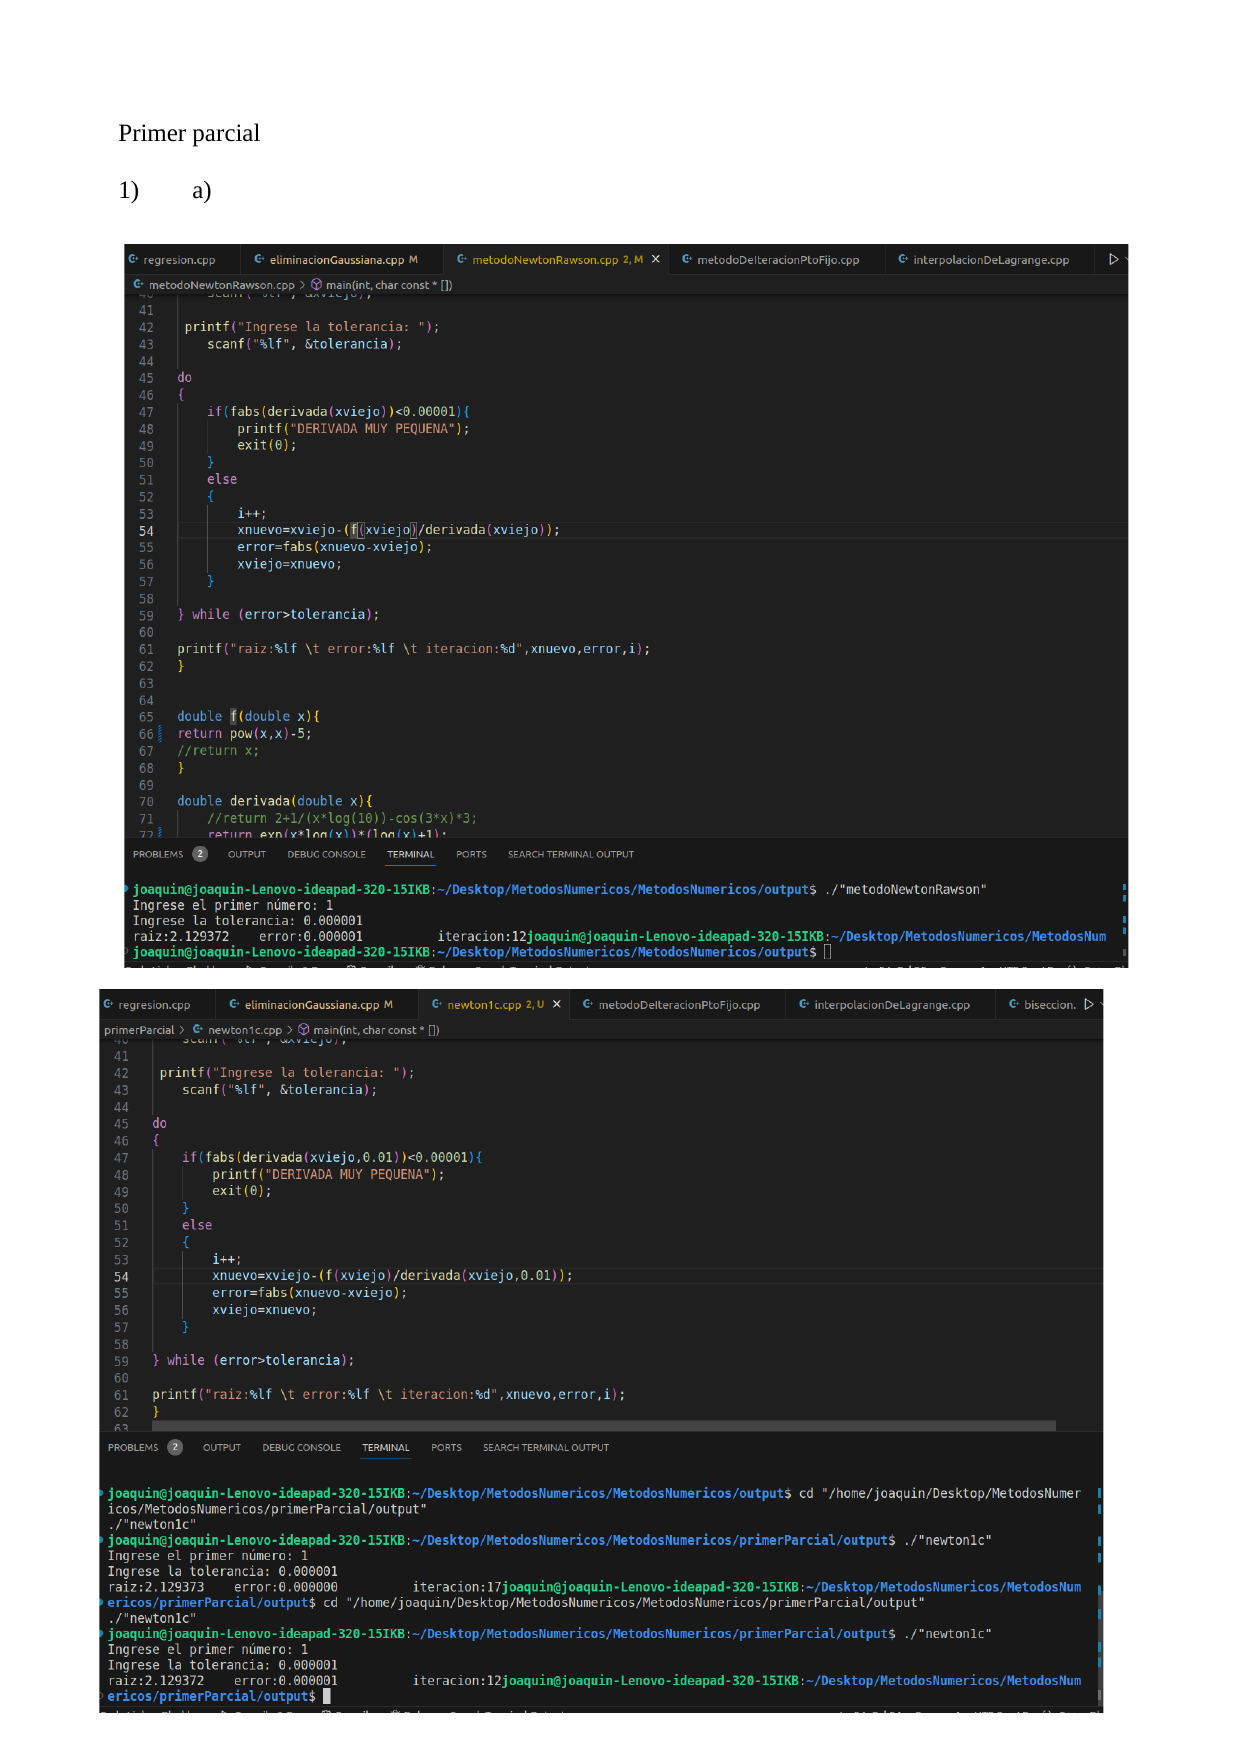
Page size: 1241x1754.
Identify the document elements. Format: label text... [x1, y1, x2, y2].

text 1) a) [118, 176, 1122, 204]
text Primer parcial [118, 118, 1122, 147]
picture [99, 989, 1104, 1713]
picture [124, 244, 1129, 968]
